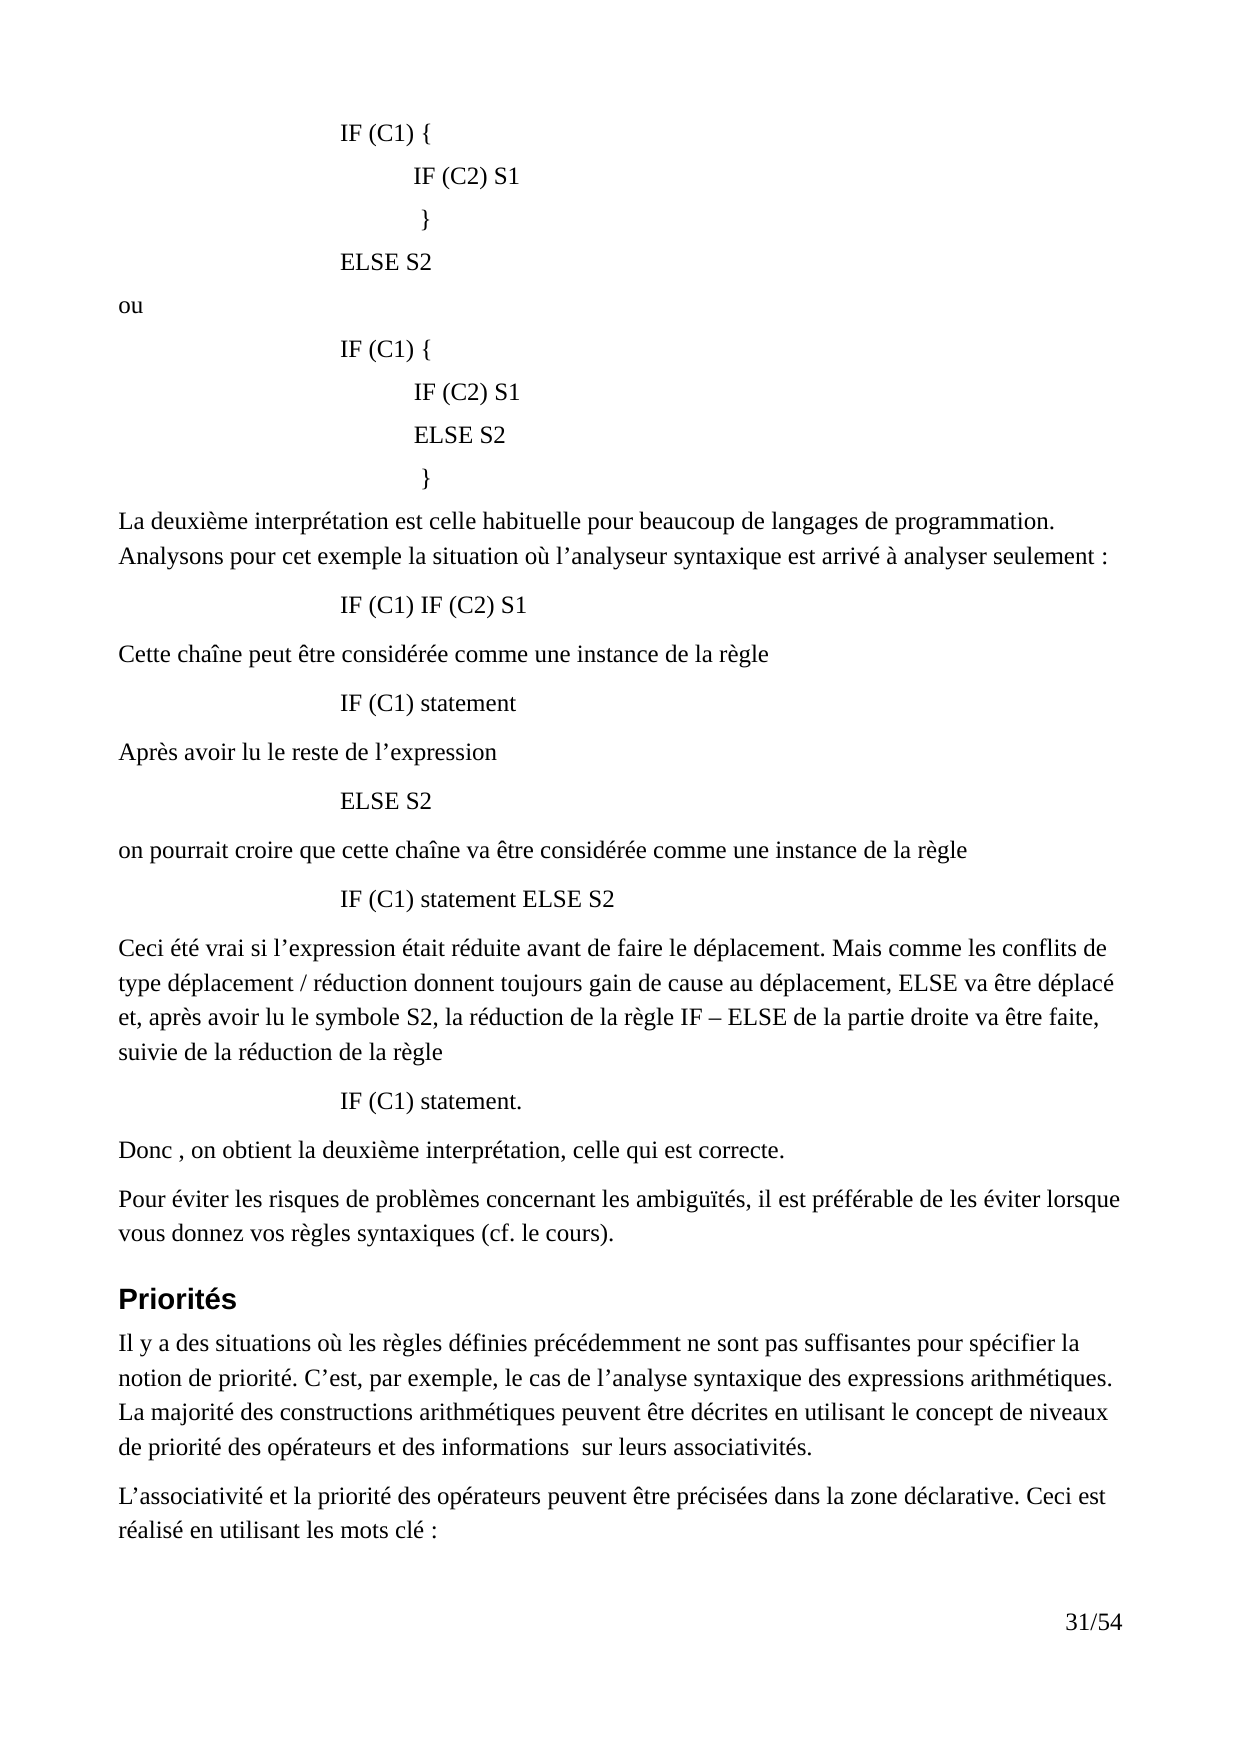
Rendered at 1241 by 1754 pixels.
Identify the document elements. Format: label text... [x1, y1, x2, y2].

text } [118, 463, 1122, 492]
text ou [118, 291, 1122, 319]
text IF (C1) statement. [118, 1086, 1122, 1114]
text IF (C1) statement ELSE S2 [118, 884, 1122, 913]
text ELSE S2 [118, 420, 1122, 449]
text La deuxième interprétation est celle habituelle pour beaucoup de langages de programmation. Analysons pour cet exemple la situation où l’analyseur syntaxique est arrivé à analyser seulement : [118, 506, 1122, 569]
text IF (C1) { [118, 334, 1122, 362]
text Ceci été vrai si l’expression était réduite avant de faire le déplacement. Mais comme les conflits de type déplacement / réduction donnent toujours gain de cause au déplacement, ELSE va être déplacé et, après avoir lu le symbole S2, la réduction de la règle IF – ELSE de la partie droite va être faite, suivie de la réduction de la règle [118, 933, 1122, 1065]
text Il y a des situations où les règles définies précédemment ne sont pas suffisantes pour spécifier la notion de priorité. C’est, par exemple, le cas de l’analyse syntaxique des expressions arithmétiques. La majorité des constructions arithmétiques peuvent être décrites en utilisant le concept de niveaux de priorité des opérateurs et des informations sur leurs associativités. [118, 1328, 1122, 1460]
text ELSE S2 [118, 786, 1122, 815]
text L’associativité et la priorité des opérateurs peuvent être précisées dans la zone déclarative. Ceci est réalisé en utilisant les mots clé : [118, 1481, 1122, 1544]
text Cette chaîne peut être considérée comme une instance de la règle [118, 639, 1122, 668]
text IF (C2) S1 [118, 377, 1122, 406]
text } [339, 204, 1122, 233]
subtitle Priorités [118, 1282, 1122, 1316]
text ELSE S2 [118, 247, 1122, 276]
text IF (C1) IF (C2) S1 [118, 590, 1122, 618]
text IF (C1) statement [118, 688, 1122, 717]
text Pour éviter les risques de problèmes concernant les ambiguïtés, il est préférable de les éviter lorsque vous donnez vos règles syntaxiques (cf. le cours). [118, 1184, 1122, 1247]
text IF (C1) { [118, 118, 1122, 147]
text Donc , on obtient la deuxième interprétation, celle qui est correcte. [118, 1135, 1122, 1163]
text on pourrait croire que cette chaîne va être considérée comme une instance de la règle [118, 835, 1122, 864]
text IF (C2) S1 [339, 161, 1122, 190]
text Après avoir lu le reste de l’expression [118, 737, 1122, 766]
